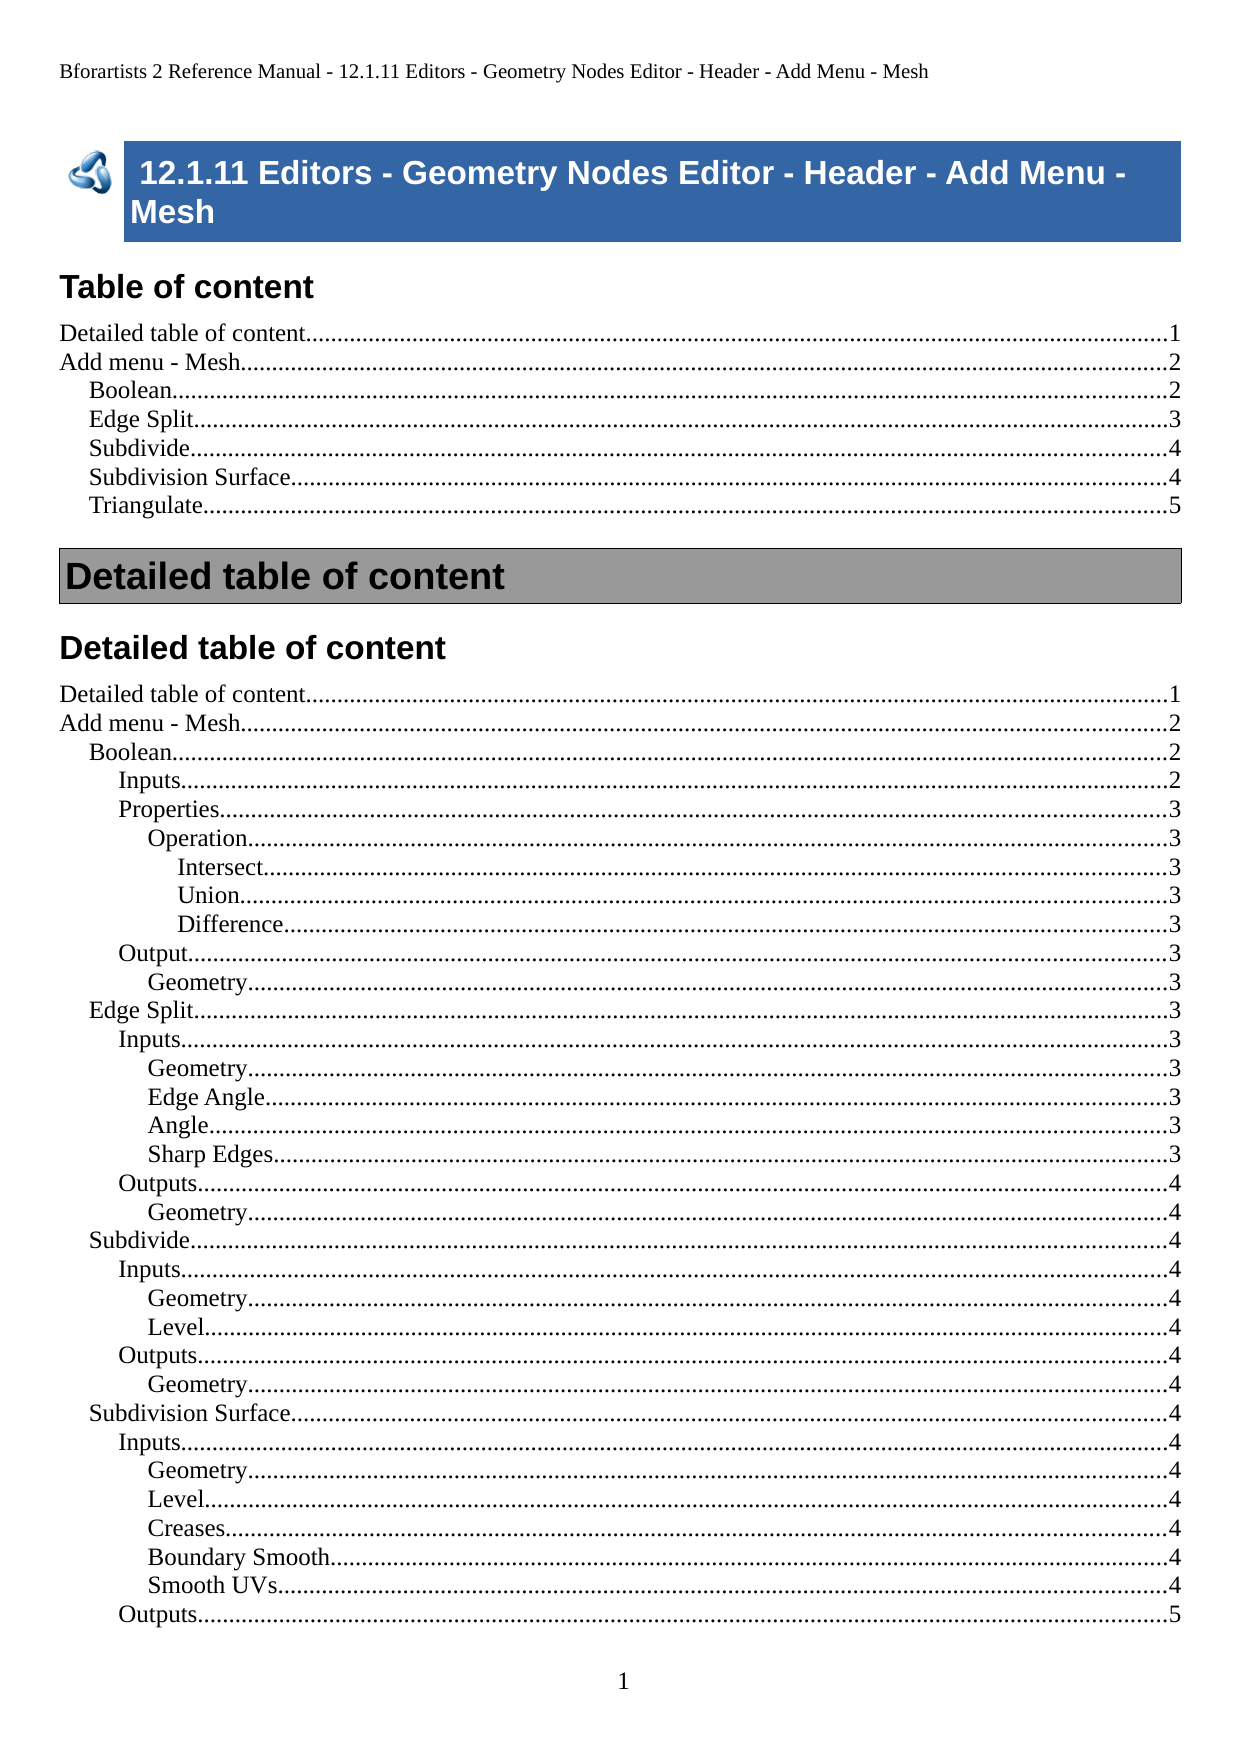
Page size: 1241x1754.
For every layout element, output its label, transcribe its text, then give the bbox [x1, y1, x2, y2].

text Subdivision Surface 4 [88, 1398, 1181, 1427]
text Difference 3 [177, 909, 1181, 938]
text Geometry 4 [147, 1283, 1181, 1312]
text Level 4 [147, 1484, 1181, 1513]
text Geometry 3 [147, 1053, 1181, 1082]
text Add menu - Mesh 2 [59, 347, 1181, 375]
text Outputs 4 [118, 1340, 1181, 1369]
text Edge Split 3 [88, 404, 1181, 433]
text Subdivision Surface 4 [88, 462, 1181, 490]
text Triangulate 5 [88, 490, 1181, 519]
text Subdivide 4 [88, 433, 1181, 462]
text Inputs 4 [118, 1254, 1181, 1283]
text Creases 4 [147, 1513, 1181, 1542]
text Sharp Edges 3 [147, 1139, 1181, 1168]
text Geometry 4 [147, 1197, 1181, 1225]
text Boolean 2 [88, 375, 1181, 404]
text Edge Angle 3 [147, 1082, 1181, 1110]
text Intersect 3 [177, 852, 1181, 880]
text Smooth UVs 4 [147, 1570, 1181, 1599]
text Properties 3 [118, 794, 1181, 823]
subtitle Table of content [59, 267, 1181, 305]
text Detailed table of content 1 [59, 679, 1181, 708]
text Geometry 3 [147, 967, 1181, 995]
text Inputs 4 [118, 1427, 1181, 1455]
text Outputs 5 [118, 1599, 1181, 1628]
table_header [59, 141, 124, 242]
text Union 3 [177, 880, 1181, 909]
table_header 12.1.11 Editors - Geometry Nodes Editor - Header - Add Menu - Mesh [124, 141, 1181, 242]
text Outputs 4 [118, 1168, 1181, 1197]
subtitle Detailed table of content [59, 628, 1181, 667]
text Inputs 2 [118, 765, 1181, 794]
text Geometry 4 [147, 1369, 1181, 1398]
text Subdivide 4 [88, 1225, 1181, 1254]
text Geometry 4 [147, 1455, 1181, 1484]
text Add menu - Mesh 2 [59, 708, 1181, 737]
text Detailed table of content 1 [59, 318, 1181, 347]
text Boundary Smooth 4 [147, 1542, 1181, 1570]
text Edge Split 3 [88, 995, 1181, 1024]
text Angle 3 [147, 1110, 1181, 1139]
picture [65, 147, 114, 197]
text Level 4 [147, 1312, 1181, 1340]
table_header Detailed table of content [60, 549, 1181, 603]
text Output 3 [118, 938, 1181, 967]
text Boolean 2 [88, 737, 1181, 765]
text Operation 3 [147, 823, 1181, 852]
text Inputs 3 [118, 1024, 1181, 1053]
